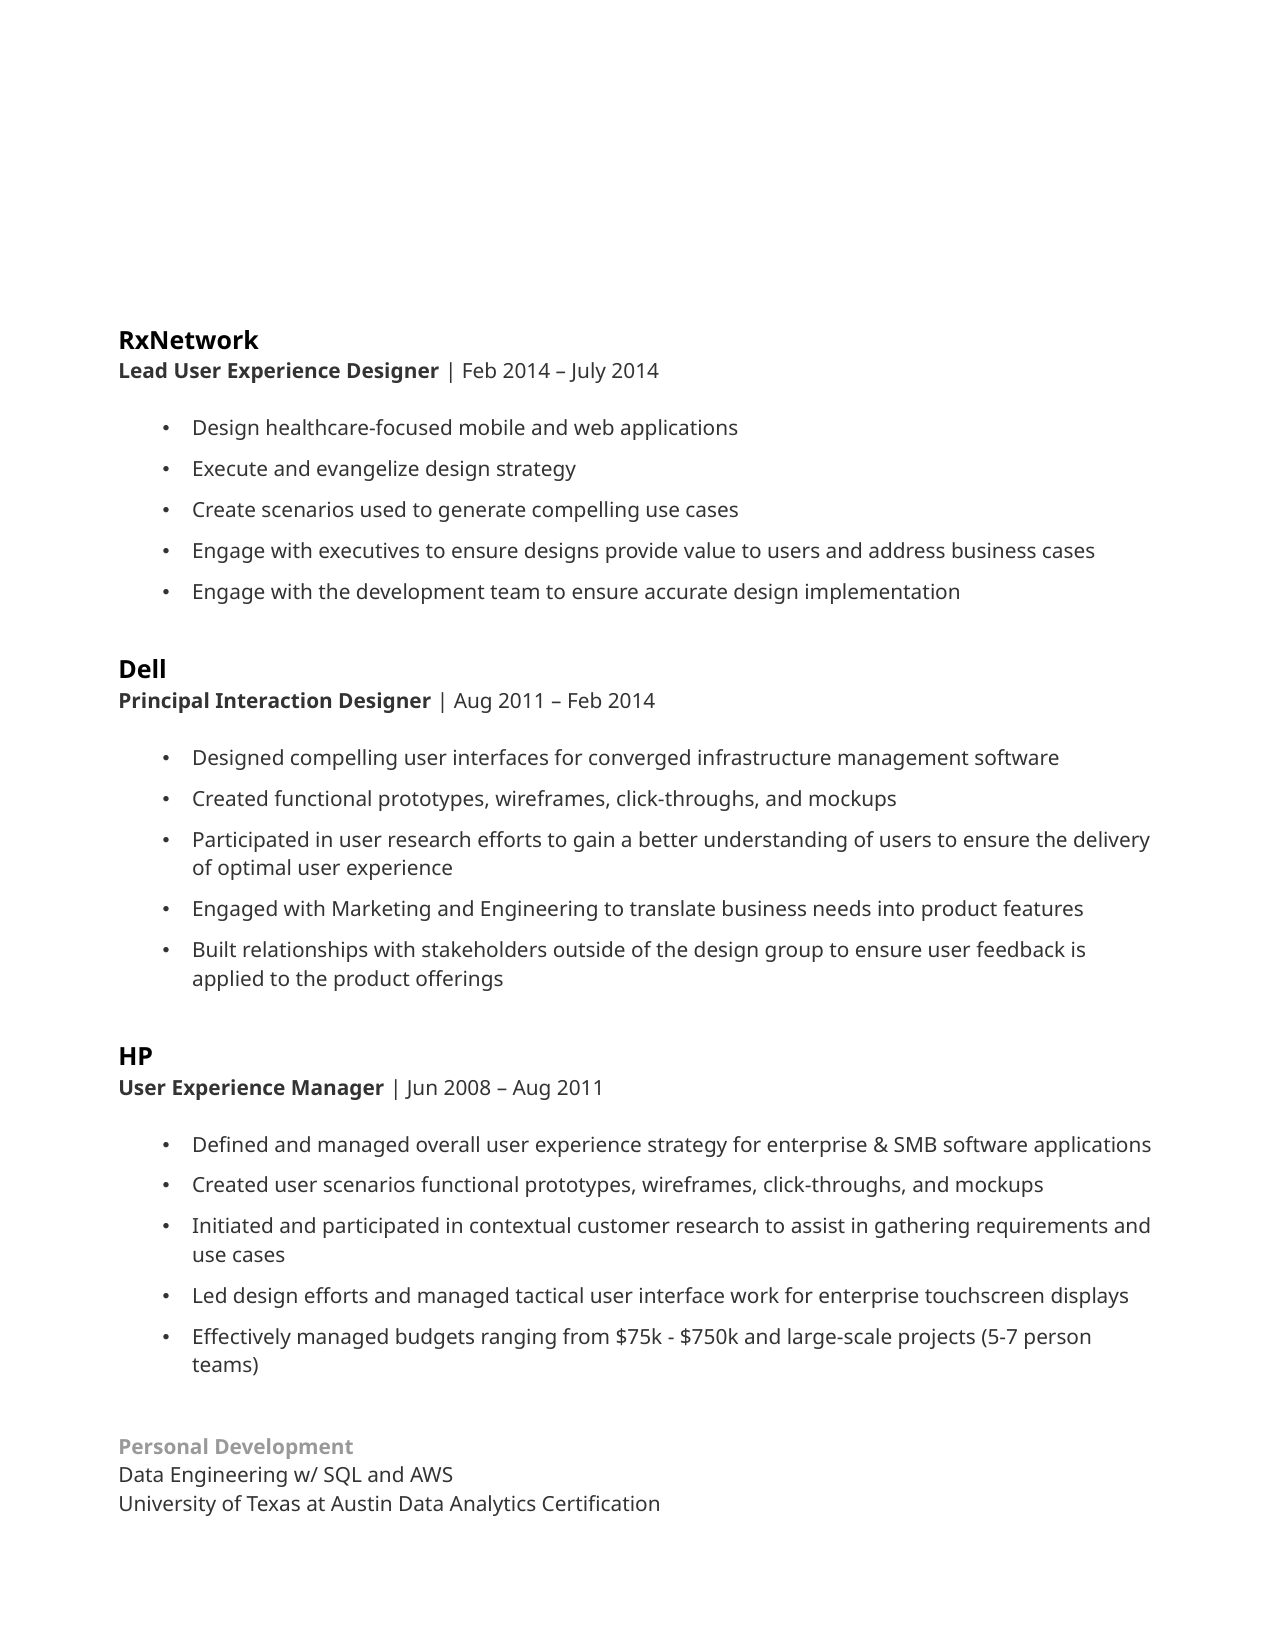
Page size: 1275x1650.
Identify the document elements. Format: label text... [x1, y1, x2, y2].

text User Experience Manager | Jun 2008 – Aug 2011 [118, 1073, 1157, 1101]
list Engage with the development team to ensure accurate design implementation [162, 577, 1157, 606]
list Execute and evangelize design strategy [162, 454, 1157, 483]
list Engage with executives to ensure designs provide value to users and address business cases [162, 536, 1157, 565]
text Dell [118, 652, 1157, 686]
text Lead User Experience Designer | Feb 2014 – July 2014 [118, 357, 1157, 385]
list Designed compelling user interfaces for converged infrastructure management software [162, 743, 1157, 772]
list Led design efforts and managed tactical user interface work for enterprise touchscreen displays [162, 1281, 1157, 1309]
text RxNetwork [118, 322, 1157, 357]
list Engaged with Marketing and Engineering to translate business needs into product features [162, 894, 1157, 923]
text HP [118, 1039, 1157, 1073]
list Defined and managed overall user experience strategy for enterprise & SMB software applications [162, 1130, 1157, 1158]
list Participated in user research efforts to gain a better understanding of users to ensure the delivery of optimal user experience [162, 825, 1157, 882]
text University of Texas at Austin Data Analytics Certification [118, 1489, 1157, 1517]
list Create scenarios used to generate compelling use cases [162, 495, 1157, 524]
list Created functional prototypes, wireframes, click-throughs, and mockups [162, 784, 1157, 812]
list Design healthcare-focused mobile and web applications [162, 413, 1157, 442]
list Built relationships with stakeholders outside of the design group to ensure user feedback is applied to the product offerings [162, 935, 1157, 992]
list Created user scenarios functional prototypes, wireframes, click-throughs, and mockups [162, 1171, 1157, 1199]
text Data Engineering w/ SQL and AWS [118, 1461, 1157, 1489]
text Personal Development [118, 1432, 1157, 1461]
text Principal Interaction Designer | Aug 2011 – Feb 2014 [118, 686, 1157, 715]
list Initiated and participated in contextual customer research to assist in gathering requirements and use cases [162, 1212, 1157, 1268]
list Effectively managed budgets ranging from $75k - $750k and large-scale projects (5-7 person teams) [162, 1322, 1157, 1379]
